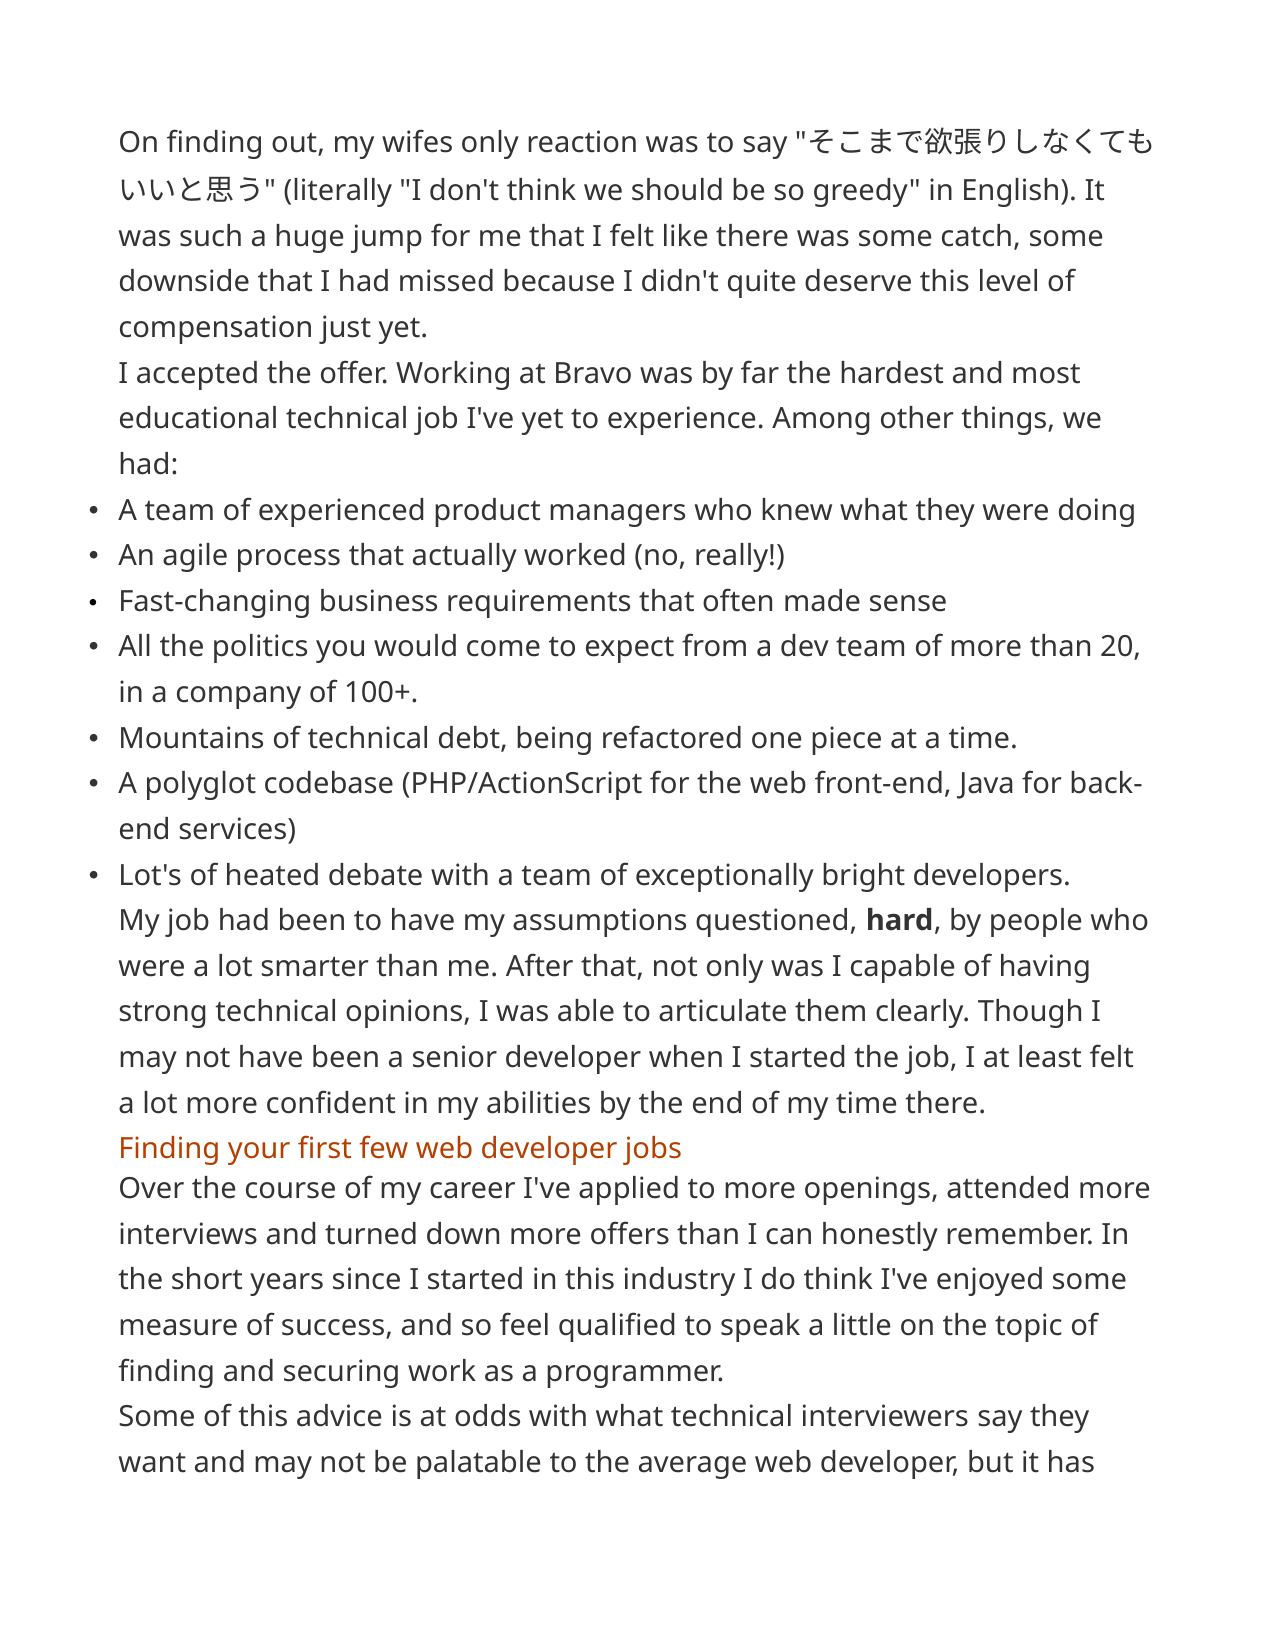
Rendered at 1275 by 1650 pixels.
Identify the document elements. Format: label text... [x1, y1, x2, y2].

list Fast-changing business requirements that often made sense [118, 580, 1157, 620]
text Over the course of my career I've applied to more openings, attended more interviews and turned down more offers than I can honestly remember. In the short years since I started in this industry I do think I've enjoyed some measure of success, and so feel qualified to speak a little on the topic of finding and securing work as a programmer. [118, 1167, 1157, 1389]
list A team of experienced product managers who knew what they were doing [118, 489, 1157, 528]
text I accepted the offer. Working at Bravo was by far the hardest and most educational technical job I've yet to experience. Among other things, we had: [118, 352, 1157, 483]
text My job had been to have my assumptions questioned, hard, by people who were a lot smarter than me. After that, not only was I capable of having strong technical opinions, I was able to articulate them clearly. Though I may not have been a senior developer when I started the job, I at least felt a lot more confident in my abilities by the end of my time there. [118, 899, 1157, 1122]
list A polyglot codebase (PHP/ActionScript for the web front-end, Java for back-end services) [118, 763, 1157, 848]
list Lot's of heated debate with a team of exceptionally bright developers. [118, 854, 1157, 893]
text Some of this advice is at odds with what technical interviewers say they want and may not be palatable to the average web developer, but it has [118, 1395, 1157, 1481]
list Mountains of technical debt, being refactored one piece at a time. [118, 717, 1157, 757]
subtitle Finding your first few web developer jobs [118, 1128, 1157, 1167]
list An agile process that actually worked (no, really!) [118, 534, 1157, 574]
text On finding out, my wifes only reaction was to say "そこまで欲張りしなくてもいいと思う" (literally "I don't think we should be so greedy" in English). It was such a huge jump for me that I felt like there was some catch, some downside that I had missed because I didn't quite deserve this level of compensation just yet. [118, 118, 1157, 346]
list All the politics you would come to expect from a dev team of more than 20, in a company of 100+. [118, 626, 1157, 711]
